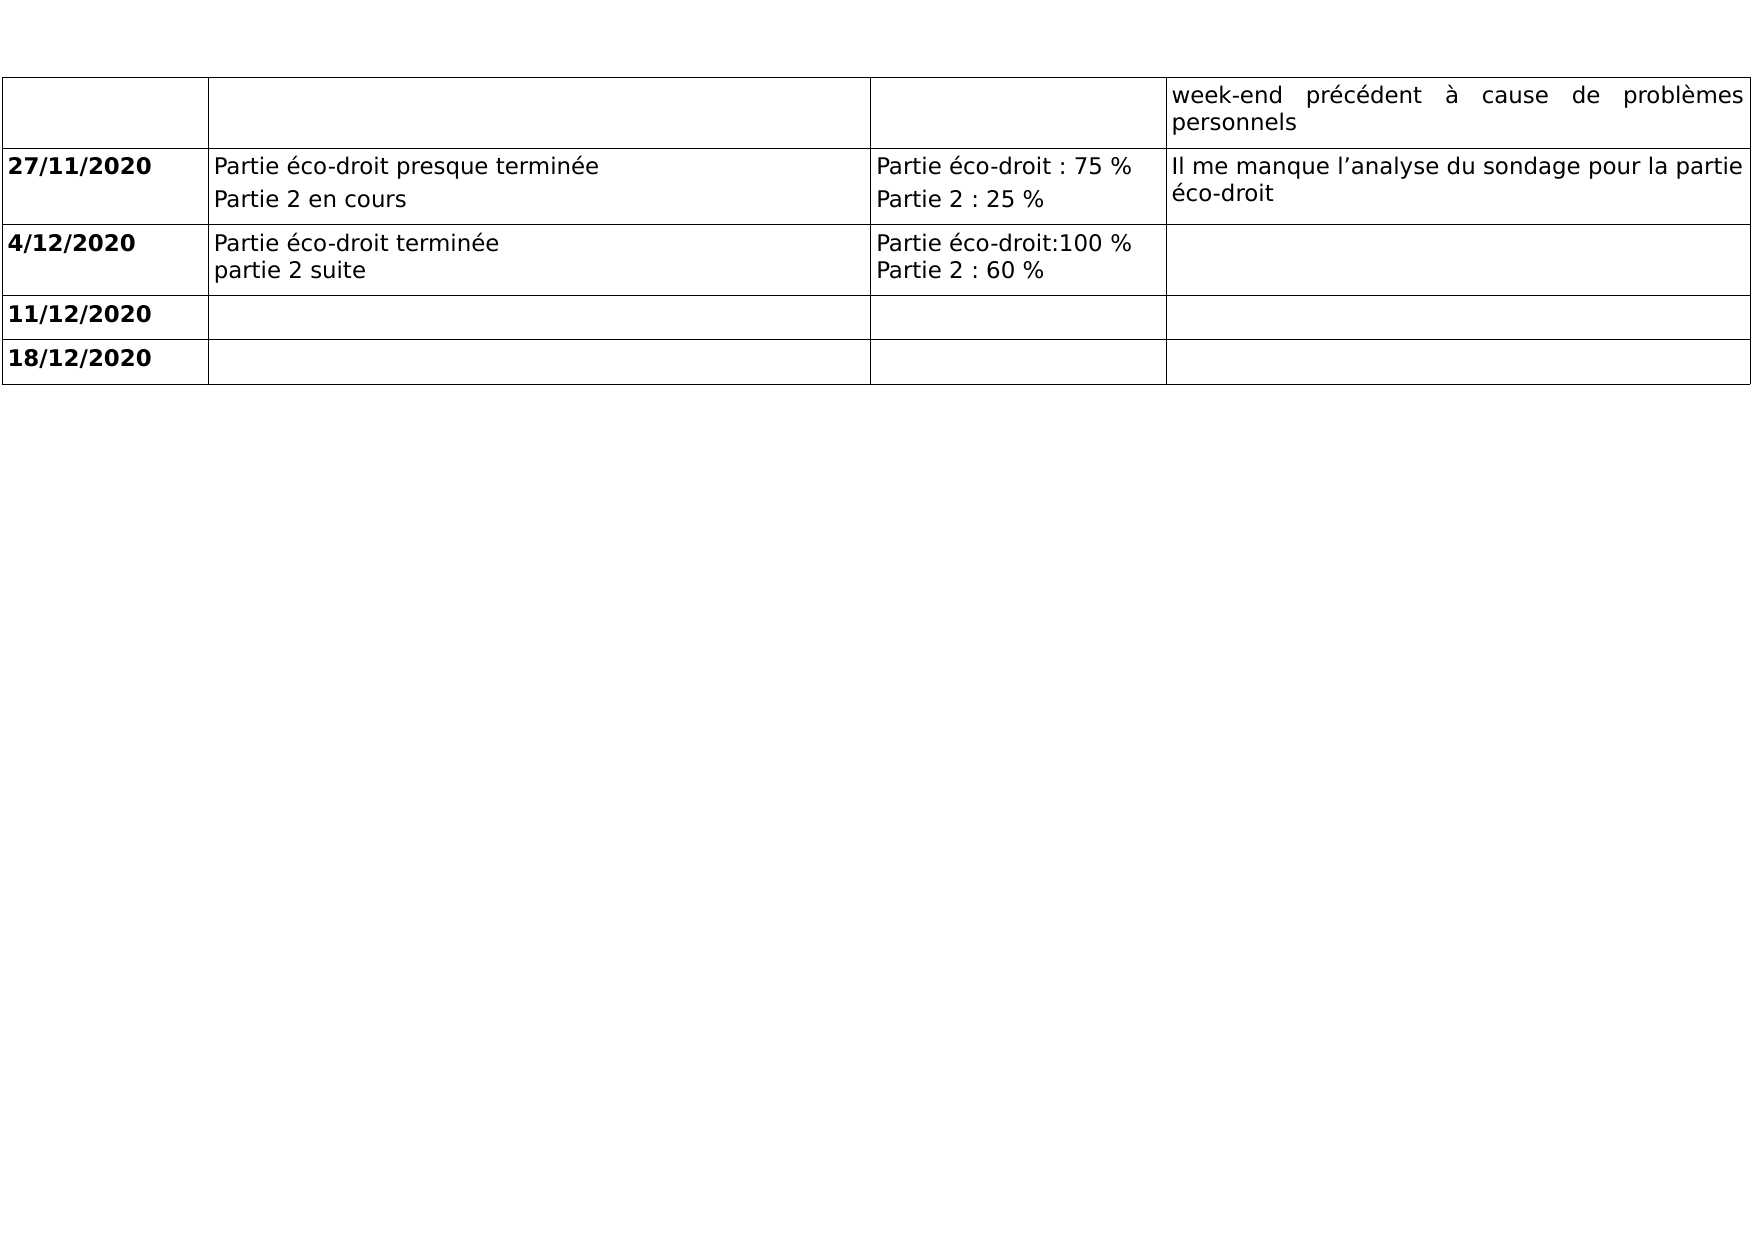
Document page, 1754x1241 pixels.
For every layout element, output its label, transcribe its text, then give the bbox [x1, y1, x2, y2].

table_cell [1167, 296, 1750, 339]
table_cell [871, 78, 1166, 148]
table_cell [1167, 340, 1750, 383]
table_cell [209, 340, 870, 383]
table_cell Partie éco-droit presque terminée Partie 2 en cours [209, 149, 870, 224]
table_cell Partie éco-droit terminée partie 2 suite [209, 225, 870, 295]
table_cell [209, 78, 870, 148]
table_cell Il me manque l’analyse du sondage pour la partie éco-droit [1167, 149, 1750, 224]
table_cell [871, 296, 1166, 339]
table_cell Partie éco-droit : 75 % Partie 2 : 25 % [871, 149, 1166, 224]
table_cell 4/12/2020 [3, 225, 208, 295]
table_cell [209, 296, 870, 339]
table_cell 11/12/2020 [3, 296, 208, 339]
table_cell [871, 340, 1166, 383]
table_cell Partie éco-droit:100 % Partie 2 : 60 % [871, 225, 1166, 295]
table_cell [1167, 225, 1750, 295]
table_cell week-end précédent à cause de problèmes personnels [1167, 78, 1750, 148]
table_cell 18/12/2020 [3, 340, 208, 383]
table_cell [3, 78, 208, 148]
table_cell 27/11/2020 [3, 149, 208, 224]
